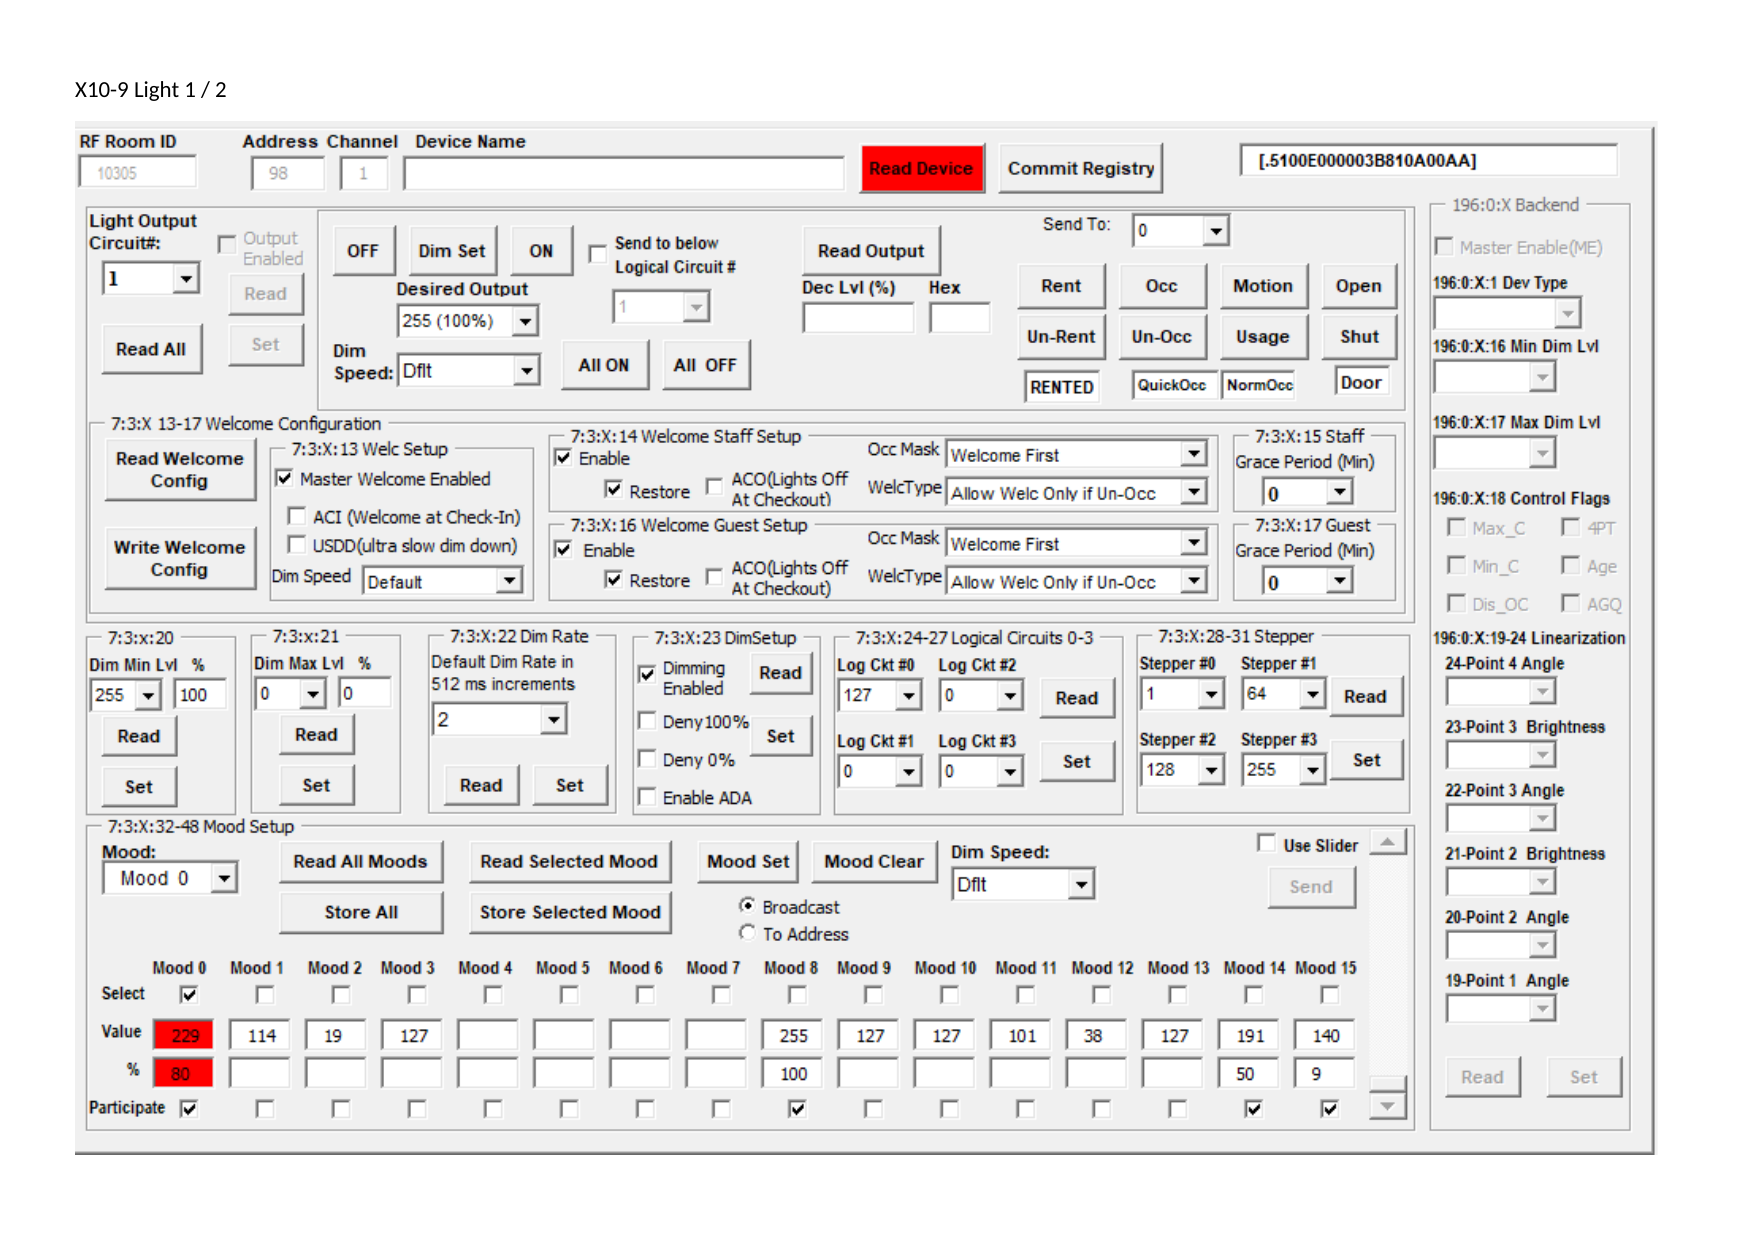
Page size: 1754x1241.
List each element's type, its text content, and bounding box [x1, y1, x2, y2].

text X10-9 Light 1 / 2 [75, 75, 1679, 103]
